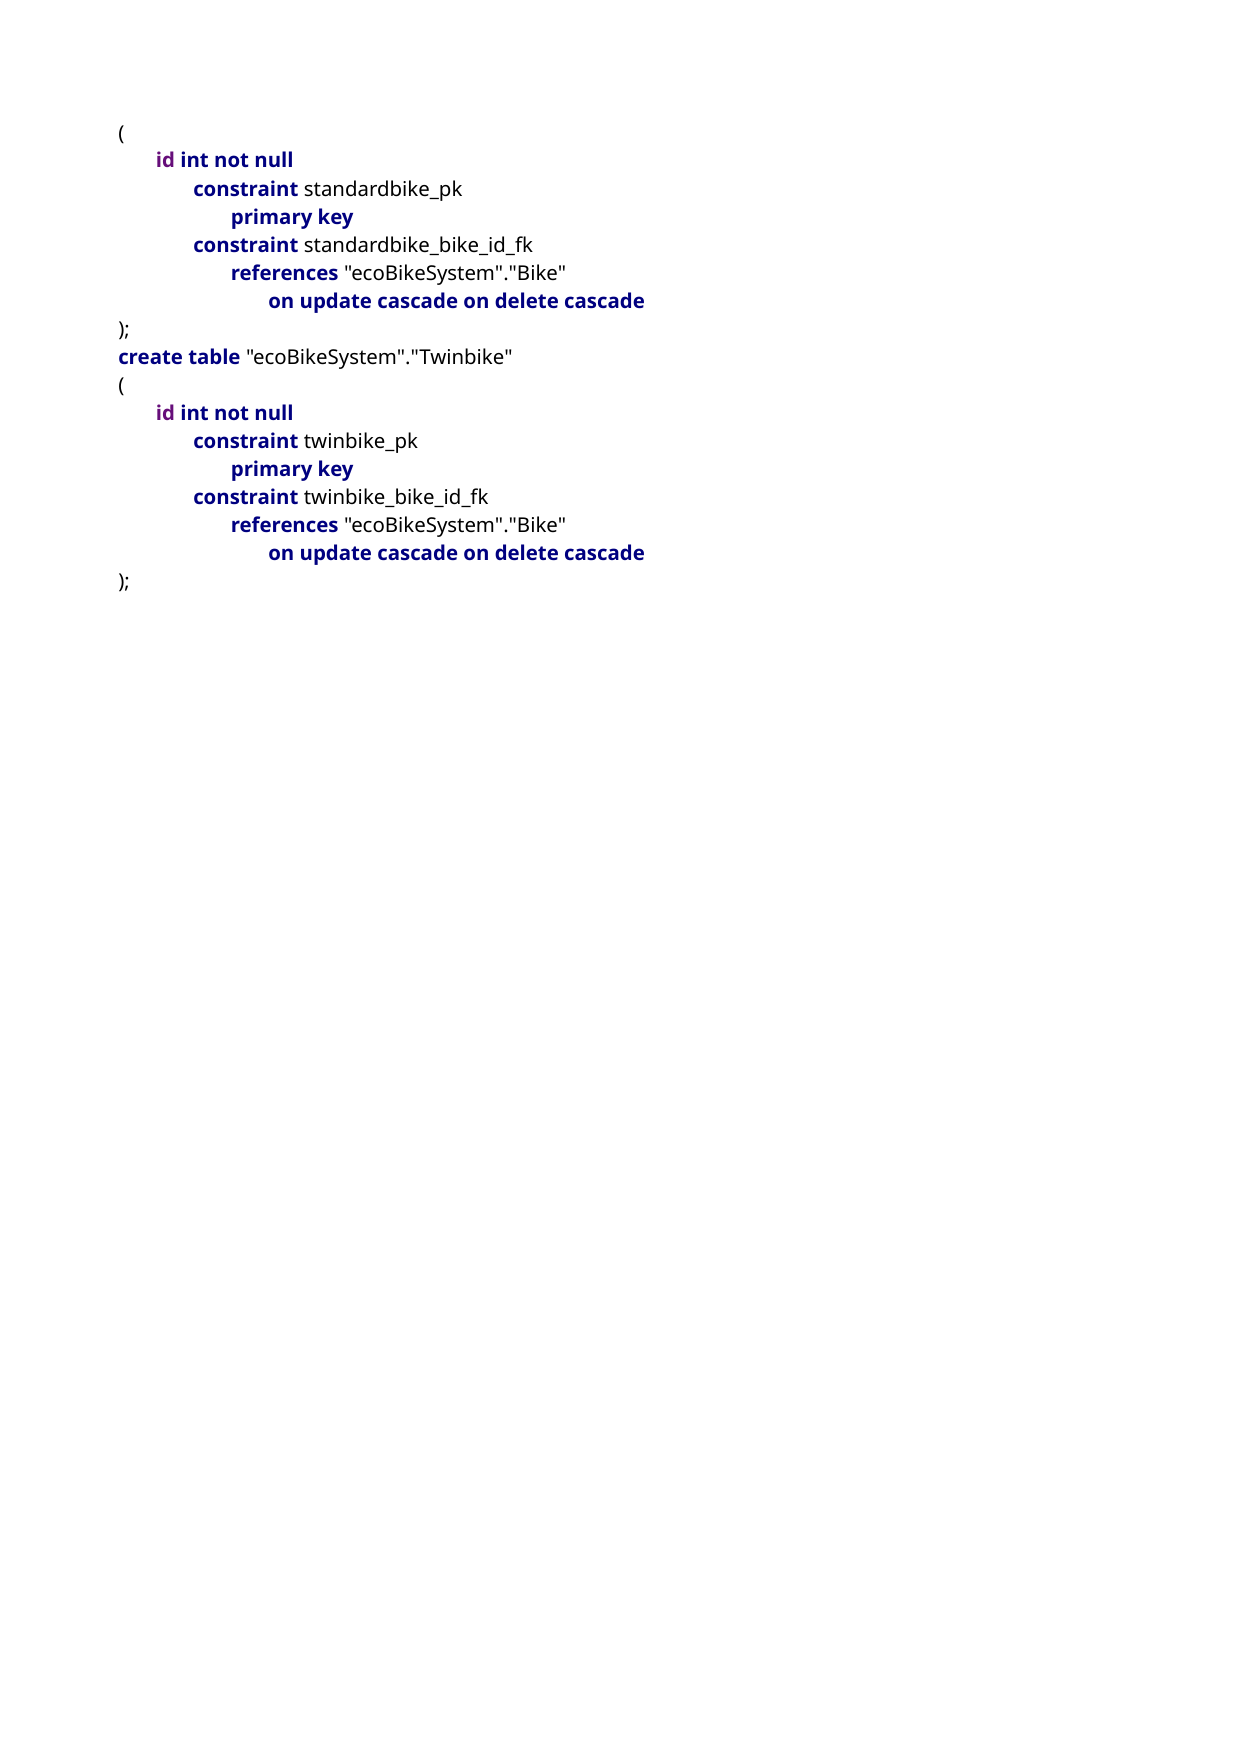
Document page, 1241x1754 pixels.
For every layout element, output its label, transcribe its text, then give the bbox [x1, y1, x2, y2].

text id int not null [118, 398, 1122, 426]
text primary key [118, 202, 1122, 230]
text references "ecoBikeSystem"."Bike" [118, 511, 1122, 539]
text on update cascade on delete cascade [118, 539, 1122, 567]
text ( [118, 370, 1122, 398]
text references "ecoBikeSystem"."Bike" [118, 258, 1122, 287]
text ); [118, 567, 1122, 595]
text on update cascade on delete cascade [118, 287, 1122, 315]
text constraint twinbike_pk [118, 426, 1122, 454]
text primary key [118, 454, 1122, 482]
text constraint twinbike_bike_id_fk [118, 482, 1122, 511]
text constraint standardbike_bike_id_fk [118, 230, 1122, 258]
text id int not null [118, 146, 1122, 174]
text constraint standardbike_pk [118, 174, 1122, 202]
text ); [118, 315, 1122, 342]
text create table "ecoBikeSystem"."Twinbike" [118, 342, 1122, 370]
text ( [118, 118, 1122, 146]
